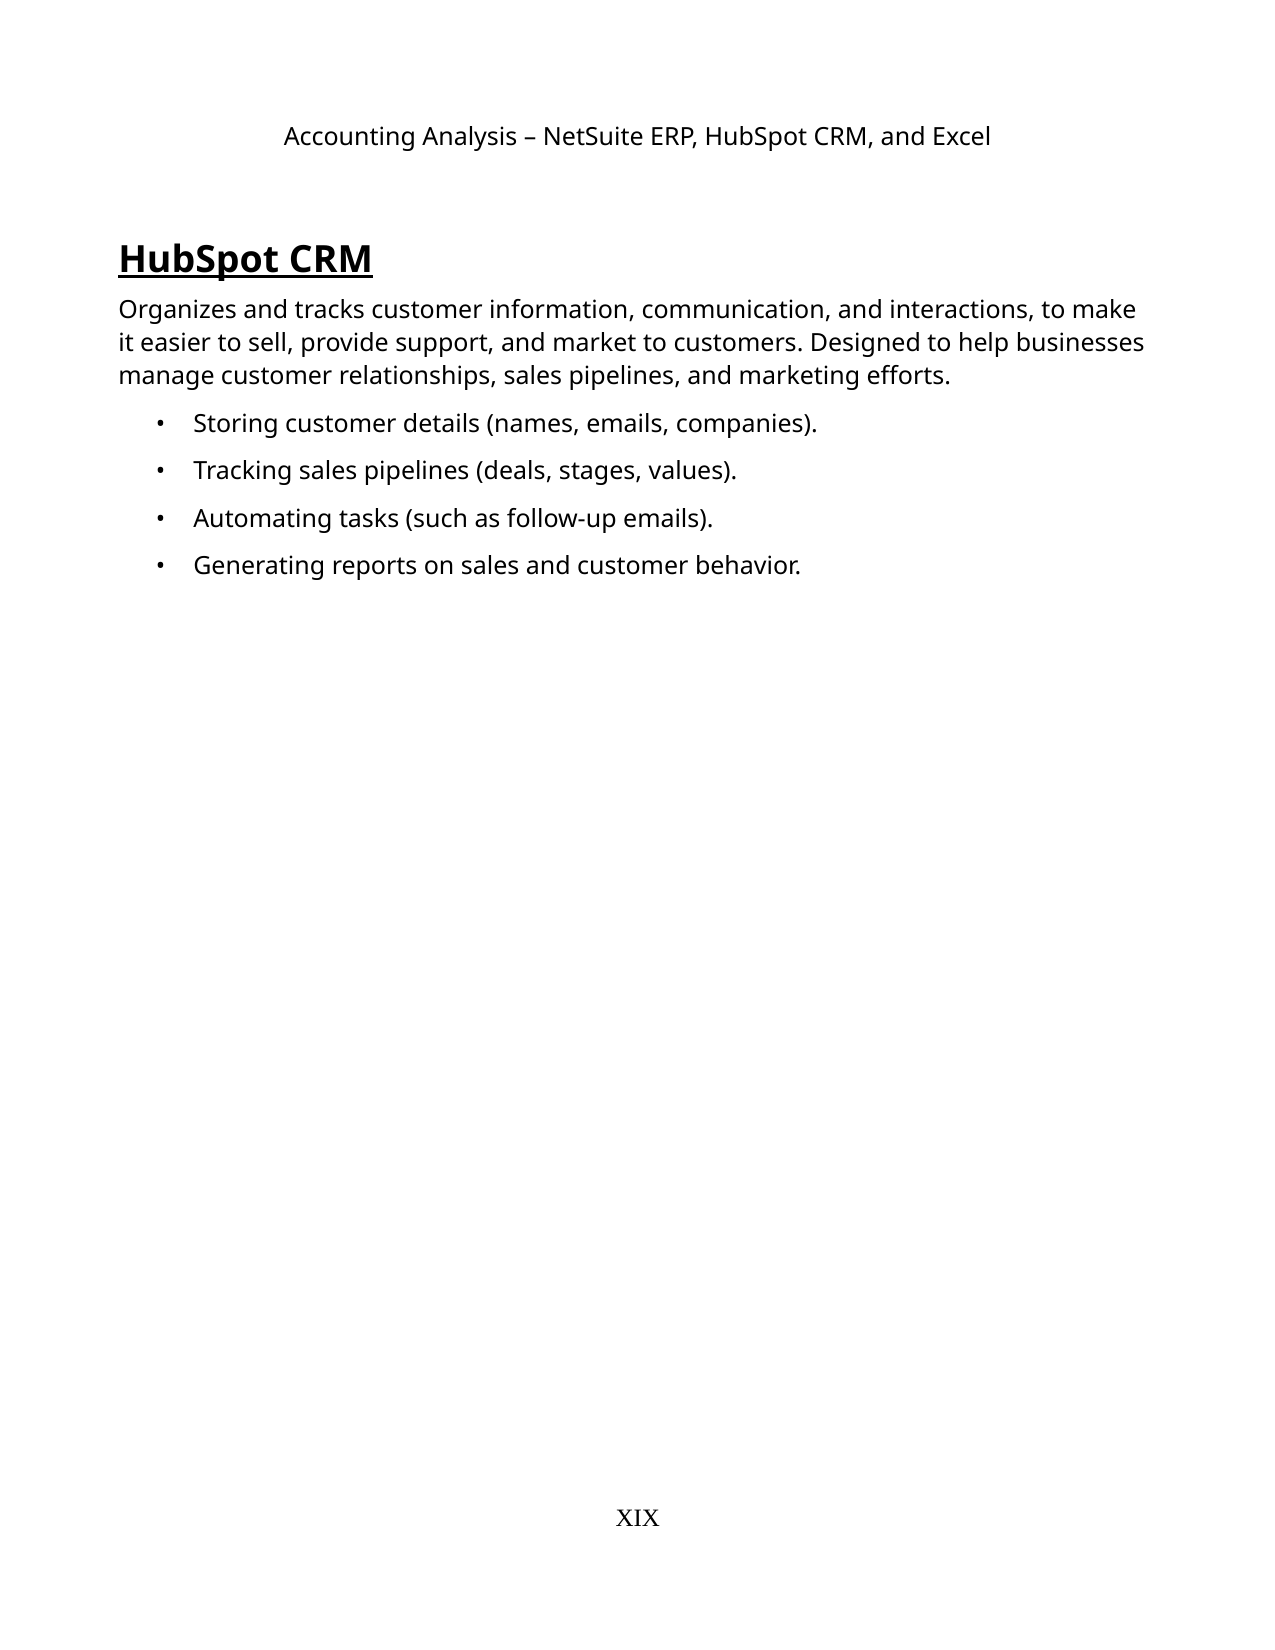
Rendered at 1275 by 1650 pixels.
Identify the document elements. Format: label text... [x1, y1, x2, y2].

list Generating reports on sales and customer behavior. [156, 548, 1157, 581]
list Automating tasks (such as follow-up emails). [156, 501, 1157, 534]
list Tracking sales pipelines (deals, stages, values). [156, 453, 1157, 486]
list Storing customer details (names, emails, companies). [156, 406, 1157, 439]
subtitle HubSpot CRM [118, 243, 1157, 279]
text Organizes and tracks customer information, communication, and interactions, to make it easier to sell, provide support, and market to customers. Designed to help businesses manage customer relationships, sales pipelines, and marketing efforts. [118, 292, 1157, 391]
